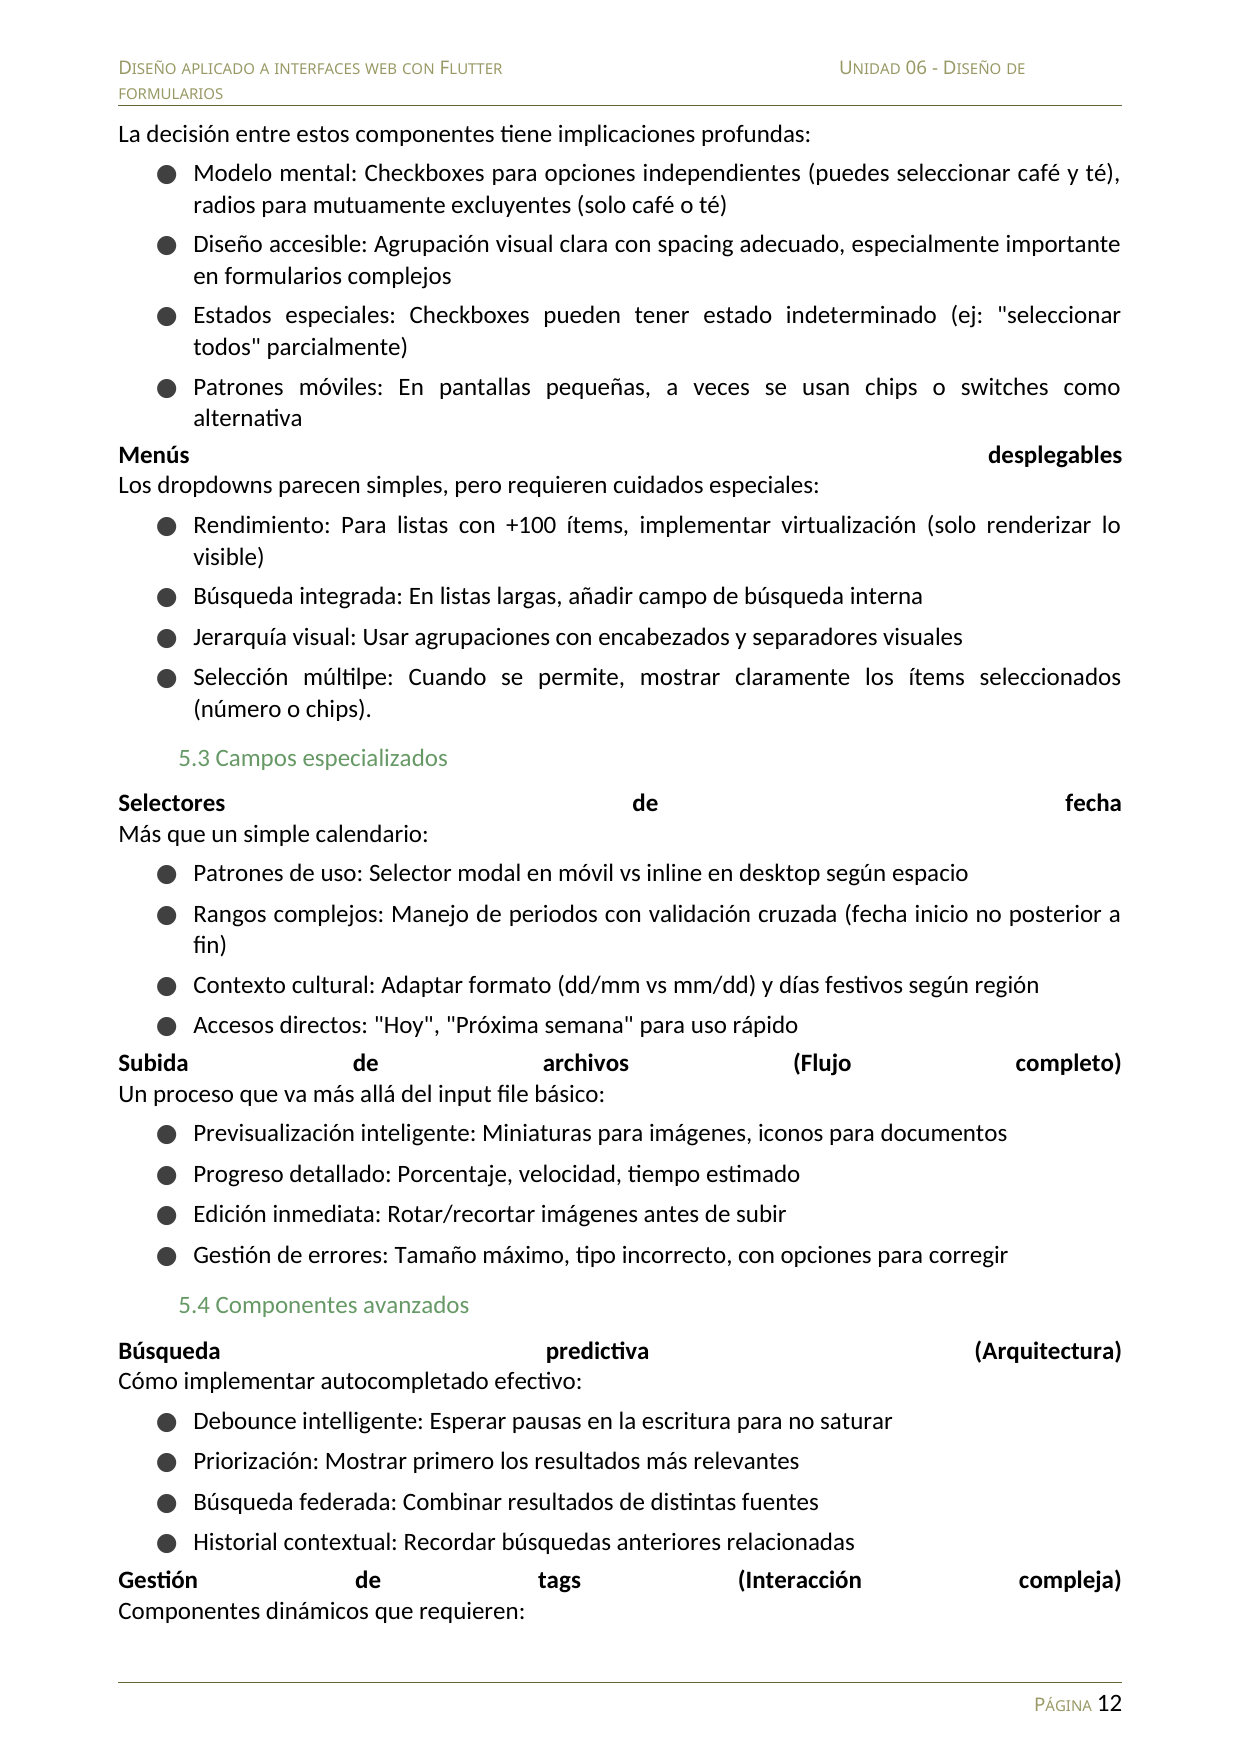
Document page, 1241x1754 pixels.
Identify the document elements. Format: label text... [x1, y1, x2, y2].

list Rendimiento: Para listas con +100 ítems, implementar virtualización (solo renderizar lo visible) [156, 507, 1122, 571]
list Modelo mental: Checkboxes para opciones independientes (puedes seleccionar café y té), radios para mutuamente excluyentes (solo café o té) [156, 155, 1122, 219]
list Jerarquía visual: Usar agrupaciones con encabezados y separadores visuales [156, 618, 1122, 652]
subtitle 5.4 Componentes avanzados [178, 1289, 1122, 1320]
list Edición inmediata: Rotar/recortar imágenes antes de subir [156, 1196, 1122, 1230]
list Patrones móviles: En pantallas pequeñas, a veces se usan chips o switches como alternativa [156, 368, 1122, 433]
list Gestión de errores: Tamaño máximo, tipo incorrecto, con opciones para corregir [156, 1237, 1122, 1271]
list Selección múltilpe: Cuando se permite, mostrar claramente los ítems seleccionados (número o chips). [156, 659, 1122, 723]
text Selectores de fecha Más que un simple calendario: [118, 787, 1122, 848]
list Estados especiales: Checkboxes pueden tener estado indeterminado (ej: "seleccionar todos" parcialmente) [156, 297, 1122, 362]
list Historial contextual: Recordar búsquedas anteriores relacionadas [156, 1524, 1122, 1558]
list Debounce intelligente: Esperar pausas en la escritura para no saturar [156, 1402, 1122, 1436]
list Rangos complejos: Manejo de periodos con validación cruzada (fecha inicio no posterior a fin) [156, 896, 1122, 960]
list Patrones de uso: Selector modal en móvil vs inline en desktop según espacio [156, 855, 1122, 889]
text Búsqueda predictiva (Arquitectura) Cómo implementar autocompletado efectivo: [118, 1335, 1122, 1396]
list Búsqueda integrada: En listas largas, añadir campo de búsqueda interna [156, 578, 1122, 612]
text Gestión de tags (Interacción compleja) Componentes dinámicos que requieren: [118, 1564, 1122, 1626]
text Subida de archivos (Flujo completo) Un proceso que va más allá del input file básico: [118, 1048, 1122, 1109]
text La decisión entre estos componentes tiene implicaciones profundas: [118, 118, 1122, 148]
list Diseño accesible: Agrupación visual clara con spacing adecuado, especialmente importante en formularios complejos [156, 226, 1122, 291]
list Priorización: Mostrar primero los resultados más relevantes [156, 1443, 1122, 1477]
list Contexto cultural: Adaptar formato (dd/mm vs mm/dd) y días festivos según región [156, 967, 1122, 1001]
list Previsualización inteligente: Miniaturas para imágenes, iconos para documentos [156, 1115, 1122, 1149]
text Menús desplegables Los dropdowns parecen simples, pero requieren cuidados especiales: [118, 439, 1122, 500]
subtitle 5.3 Campos especializados [178, 742, 1122, 773]
list Búsqueda federada: Combinar resultados de distintas fuentes [156, 1483, 1122, 1517]
list Progreso detallado: Porcentaje, velocidad, tiempo estimado [156, 1156, 1122, 1190]
list Accesos directos: "Hoy", "Próxima semana" para uso rápido [156, 1007, 1122, 1041]
